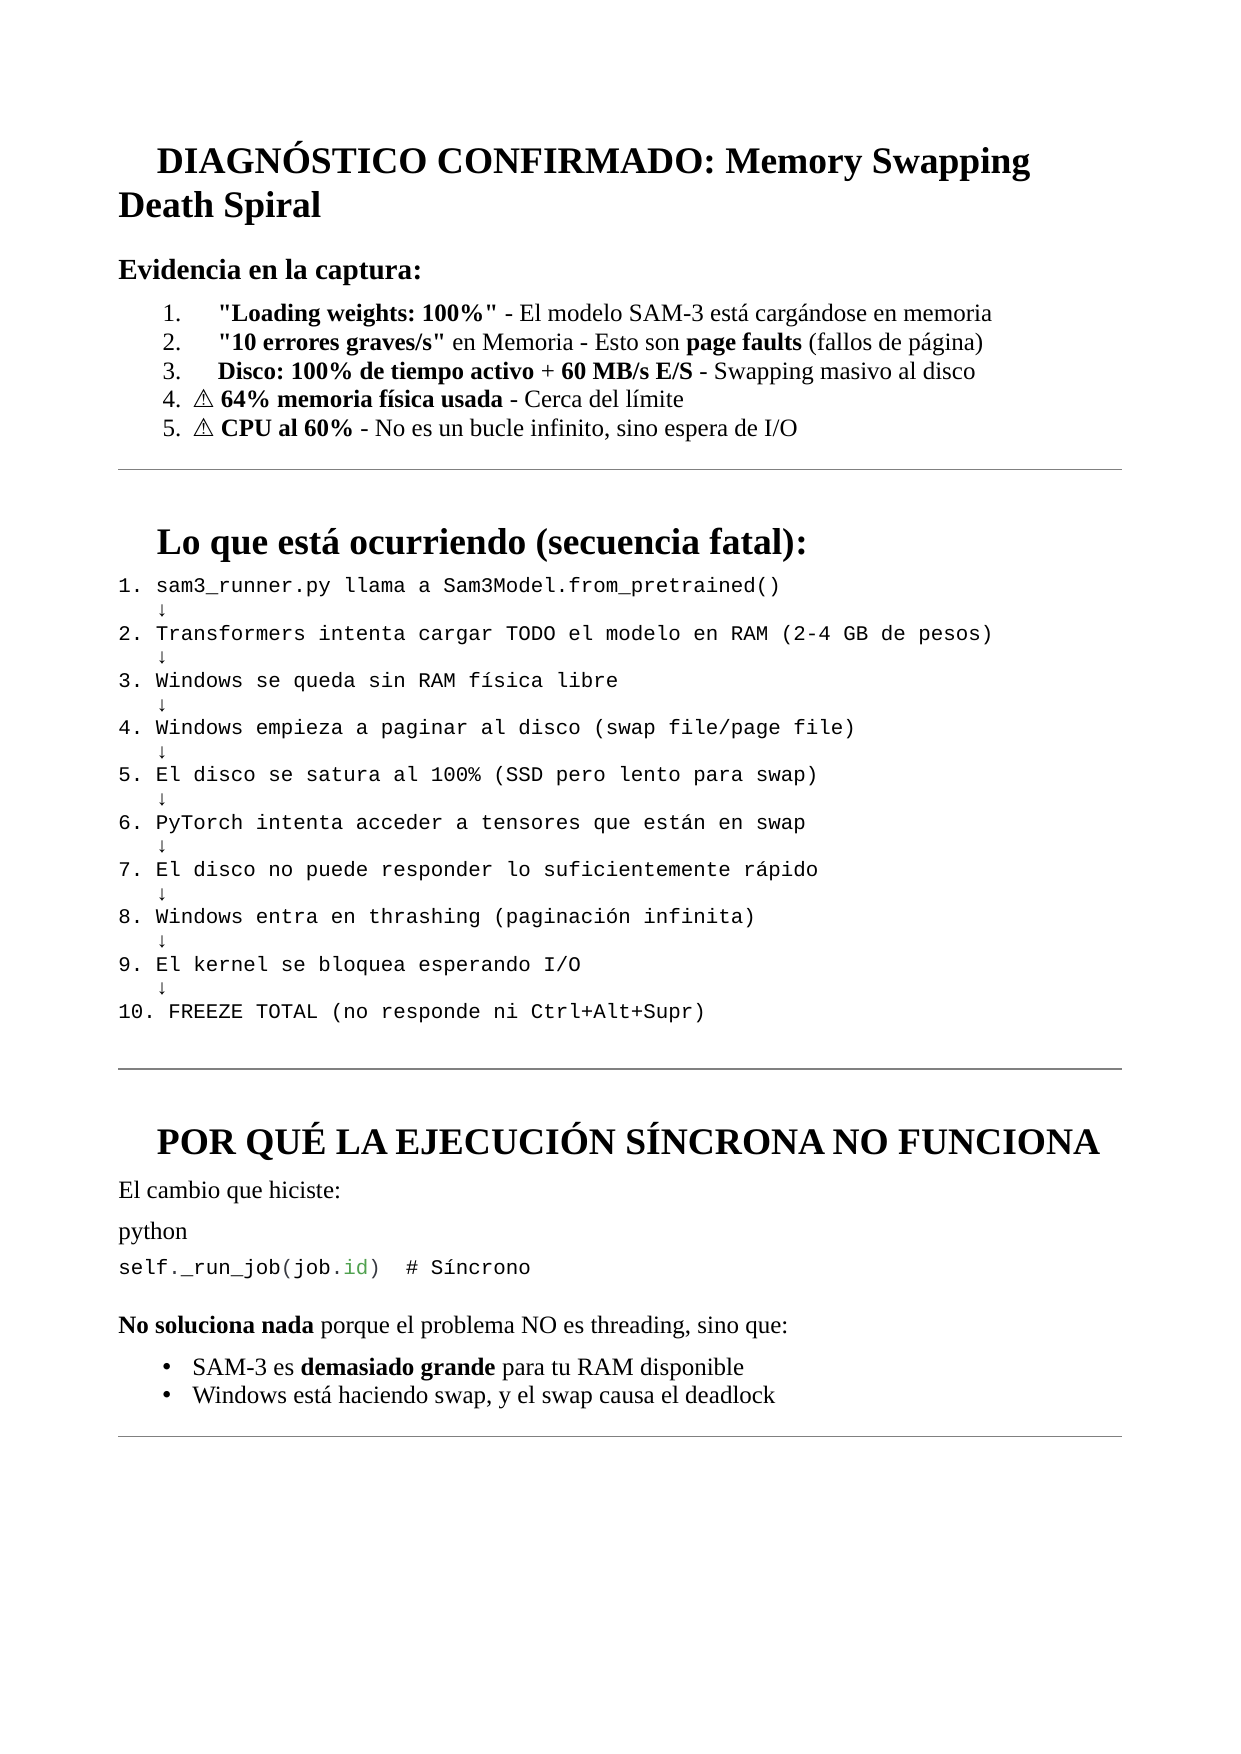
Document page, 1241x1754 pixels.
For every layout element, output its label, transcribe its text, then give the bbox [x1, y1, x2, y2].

text ↓ [118, 788, 1122, 812]
text python [118, 1216, 1122, 1245]
text self._run_job(job.id) # Síncrono [118, 1257, 1122, 1281]
text ↓ [118, 693, 1122, 717]
text ↓ [118, 599, 1122, 623]
text ↓ [118, 646, 1122, 670]
list Windows está haciendo swap, y el swap causa el deadlock [162, 1380, 1122, 1409]
list ⚠️ CPU al 60% - No es un bucle infinito, sino espera de I/O [162, 413, 1122, 442]
text 10. FREEZE TOTAL (no responde ni Ctrl+Alt+Supr) [118, 1001, 1122, 1024]
text ↓ [118, 930, 1122, 954]
list 🔴 "10 errores graves/s" en Memoria - Esto son page faults (fallos de página) [162, 327, 1122, 356]
subtitle 🎯 POR QUÉ LA EJECUCIÓN SÍNCRONA NO FUNCIONA [118, 1119, 1122, 1162]
text 7. El disco no puede responder lo suficientemente rápido [118, 859, 1122, 883]
text 3. Windows se queda sin RAM física libre [118, 670, 1122, 693]
list SAM-3 es demasiado grande para tu RAM disponible [162, 1352, 1122, 1380]
text ↓ [118, 977, 1122, 1001]
list 🔴 Disco: 100% de tiempo activo + 60 MB/s E/S - Swapping masivo al disco [162, 356, 1122, 384]
text ↓ [118, 835, 1122, 859]
text 1. sam3_runner.py llama a Sam3Model.from_pretrained() [118, 575, 1122, 599]
text 6. PyTorch intenta acceder a tensores que están en swap [118, 812, 1122, 835]
text ↓ [118, 741, 1122, 764]
text 4. Windows empieza a paginar al disco (swap file/page file) [118, 717, 1122, 741]
list ✅ "Loading weights: 100%" - El modelo SAM-3 está cargándose en memoria [162, 298, 1122, 327]
text 5. El disco se satura al 100% (SSD pero lento para swap) [118, 764, 1122, 788]
subtitle Evidencia en la captura: [118, 252, 1122, 286]
text El cambio que hiciste: [118, 1175, 1122, 1203]
subtitle 💀 Lo que está ocurriendo (secuencia fatal): [118, 520, 1122, 563]
text No soluciona nada porque el problema NO es threading, sino que: [118, 1310, 1122, 1339]
subtitle 🔴 DIAGNÓSTICO CONFIRMADO: Memory Swapping Death Spiral [118, 139, 1122, 225]
list ⚠️ 64% memoria física usada - Cerca del límite [162, 384, 1122, 413]
text 2. Transformers intenta cargar TODO el modelo en RAM (2-4 GB de pesos) [118, 623, 1122, 646]
text ↓ [118, 883, 1122, 906]
text 9. El kernel se bloquea esperando I/O [118, 954, 1122, 977]
text 8. Windows entra en thrashing (paginación infinita) [118, 906, 1122, 930]
